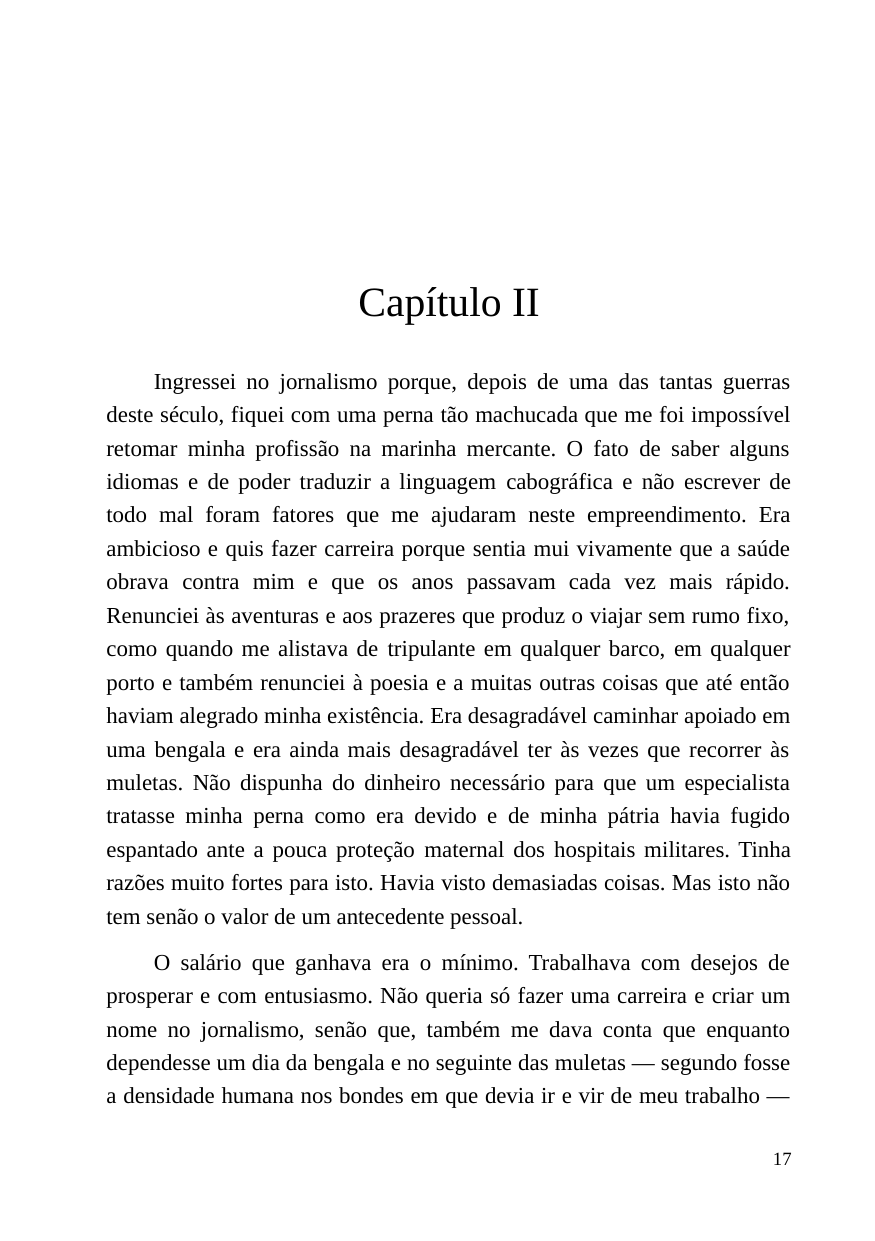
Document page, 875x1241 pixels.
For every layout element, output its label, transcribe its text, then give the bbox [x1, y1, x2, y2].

subtitle Capítulo II [106, 277, 791, 325]
text Ingressei no jornalismo porque, depois de uma das tantas guerras deste século, fiquei com uma perna tão machucada que me foi impossível retomar minha profissão na marinha mercante. O fato de saber alguns idiomas e de poder traduzir a linguagem cabográfica e não escrever de todo mal foram fatores que me ajudaram neste empreendimento. Era ambicioso e quis fazer carreira porque sentia mui vivamente que a saúde obrava contra mim e que os anos passavam cada vez mais rápido. Renunciei às aventuras e aos prazeres que produz o viajar sem rumo fixo, como quando me alistava de tripulante em qualquer barco, em qualquer porto e também renunciei à poesia e a muitas outras coisas que até então haviam alegrado minha existência. Era desagradável caminhar apoiado em uma bengala e era ainda mais desagradável ter às vezes que recorrer às muletas. Não dispunha do dinheiro necessário para que um especialista tratasse minha perna como era devido e de minha pátria havia fugido espantado ante a pouca proteção maternal dos hospitais militares. Tinha razões muito fortes para isto. Havia visto demasiadas coisas. Mas isto não tem senão o valor de um antecedente pessoal. [106, 368, 791, 929]
text O salário que ganhava era o mínimo. Trabalhava com desejos de prosperar e com entusiasmo. Não queria só fazer uma carreira e criar um nome no jornalismo, senão que, também me dava conta que enquanto dependesse um dia da bengala e no seguinte das muletas — segundo fosse a densidade humana nos bondes em que devia ir e vir de meu trabalho — [106, 949, 791, 1109]
